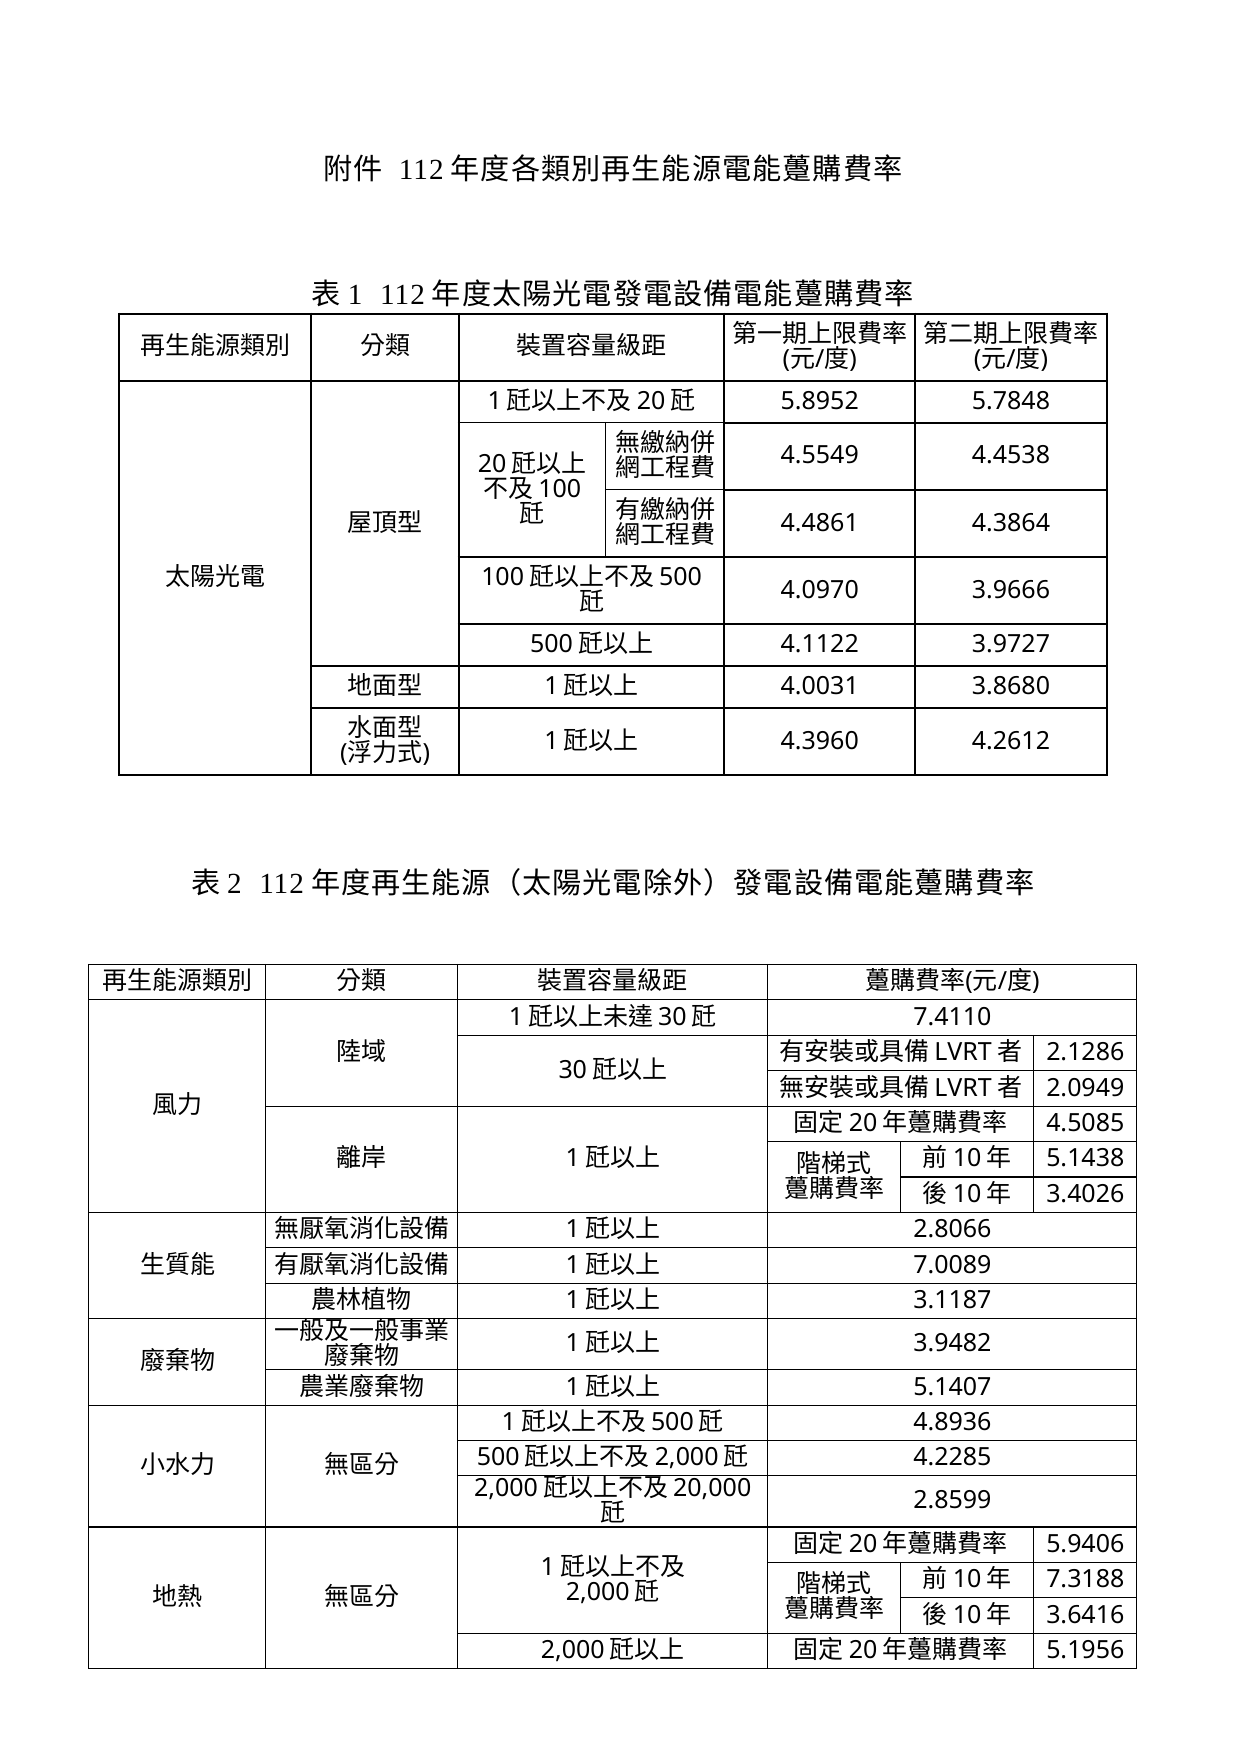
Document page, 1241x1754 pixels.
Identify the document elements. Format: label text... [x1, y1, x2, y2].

table_cell 2.0949 [1034, 1071, 1136, 1106]
table_cell 4.2612 [916, 709, 1106, 774]
text 表2 112年度再生能源（太陽光電除外）發電設備電能躉購費率 [44, 839, 1181, 901]
table_cell 3.1187 [768, 1284, 1136, 1318]
table_cell 4.3864 [916, 491, 1106, 556]
table_header 第一期上限費率(元/度) [725, 315, 914, 380]
table_cell 1瓩以上 [458, 1107, 767, 1212]
table_cell 有繳納併網工程費 [606, 490, 723, 556]
table_cell 5.1407 [768, 1370, 1136, 1404]
text 附件 112年度各類別再生能源電能躉購費率 [44, 125, 1181, 188]
table_cell 1瓩以上不及500瓩 [458, 1406, 767, 1440]
table_cell 1瓩以上未達30瓩 [458, 1000, 767, 1035]
table_cell 5.7848 [916, 382, 1106, 422]
table_cell 3.4026 [1034, 1178, 1136, 1212]
table_cell 4.5549 [725, 424, 914, 489]
table_cell 4.2285 [768, 1441, 1136, 1475]
table_cell 農業廢棄物 [266, 1370, 457, 1404]
table_cell 5.1956 [1034, 1634, 1136, 1668]
table_cell 5.1438 [1034, 1142, 1136, 1176]
table_cell 30瓩以上 [458, 1036, 767, 1106]
table_cell 3.9727 [916, 625, 1106, 665]
table_cell 1瓩以上不及20瓩 [460, 382, 723, 422]
table_cell 地面型 [312, 667, 458, 707]
table_header 分類 [312, 315, 458, 380]
table_cell 陸域 [266, 1000, 457, 1106]
table_cell 20瓩以上不及100瓩 [460, 423, 605, 556]
table_cell 一般及一般事業廢棄物 [266, 1319, 457, 1369]
table_cell 廢棄物 [89, 1319, 265, 1404]
table_header 再生能源類別 [120, 315, 310, 380]
table_cell 7.3188 [1034, 1563, 1136, 1597]
table_cell 7.4110 [768, 1000, 1136, 1035]
table_cell 有厭氧消化設備 [266, 1248, 457, 1283]
table_cell 有安裝或具備LVRT者 [768, 1036, 1033, 1070]
table_cell 無繳納併網工程費 [606, 423, 723, 489]
table_cell 5.9406 [1034, 1528, 1136, 1562]
table_cell 前10年 [901, 1563, 1033, 1597]
table_cell 1瓩以上 [458, 1370, 767, 1404]
table_cell 無區分 [266, 1528, 457, 1668]
table_cell 100瓩以上不及500瓩 [460, 558, 723, 623]
table_cell 農林植物 [266, 1284, 457, 1318]
table_cell 1瓩以上不及 2,000瓩 [458, 1528, 767, 1633]
table_header 第二期上限費率(元/度) [916, 315, 1106, 380]
table_cell 500瓩以上 [460, 625, 723, 665]
table_cell 1瓩以上 [460, 709, 723, 774]
table_header 裝置容量級距 [460, 315, 723, 380]
table_cell 屋頂型 [312, 382, 458, 665]
table_cell 3.8680 [916, 667, 1106, 707]
table_cell 4.1122 [725, 625, 914, 665]
table_cell 1瓩以上 [460, 667, 723, 707]
text 表1 112年度太陽光電發電設備電能躉購費率 [44, 250, 1181, 313]
table_cell 無安裝或具備LVRT者 [768, 1071, 1033, 1106]
table_cell 1瓩以上 [458, 1248, 767, 1283]
table_cell 階梯式 躉購費率 [768, 1142, 900, 1212]
table_cell 4.4861 [725, 491, 914, 556]
table_cell 4.0031 [725, 667, 914, 707]
table_cell 2.1286 [1034, 1036, 1136, 1070]
table_cell 小水力 [89, 1406, 265, 1526]
table_cell 7.0089 [768, 1248, 1136, 1283]
table_cell 水面型 (浮力式) [312, 709, 458, 774]
table_cell 500瓩以上不及2,000瓩 [458, 1441, 767, 1475]
table_cell 4.0970 [725, 558, 914, 623]
table_cell 4.4538 [916, 424, 1106, 489]
table_cell 2,000瓩以上 [458, 1634, 767, 1668]
table_cell 無厭氧消化設備 [266, 1213, 457, 1247]
table_header 分類 [266, 965, 457, 999]
table_cell 後10年 [901, 1178, 1033, 1212]
table_cell 2.8599 [768, 1476, 1136, 1526]
table_cell 2.8066 [768, 1213, 1136, 1247]
table_cell 固定20年躉購費率 [768, 1107, 1033, 1141]
table_cell 後10年 [901, 1598, 1033, 1633]
table_cell 4.5085 [1034, 1107, 1136, 1141]
table_cell 地熱 [89, 1528, 265, 1668]
table_cell 3.6416 [1034, 1598, 1136, 1633]
table_cell 離岸 [266, 1107, 457, 1212]
table_cell 1瓩以上 [458, 1284, 767, 1318]
table_header 躉購費率(元/度) [768, 965, 1136, 999]
table_cell 1瓩以上 [458, 1319, 767, 1369]
table_cell 前10年 [901, 1142, 1033, 1176]
table_cell 生質能 [89, 1213, 265, 1318]
table_cell 太陽光電 [120, 382, 310, 774]
table_cell 4.3960 [725, 709, 914, 774]
table_cell 3.9666 [916, 558, 1106, 623]
table_cell 固定20年躉購費率 [768, 1634, 1033, 1668]
table_cell 風力 [89, 1000, 265, 1212]
table_cell 階梯式 躉購費率 [768, 1563, 900, 1633]
table_cell 無區分 [266, 1406, 457, 1526]
table_cell 固定20年躉購費率 [768, 1528, 1033, 1562]
table_cell 1瓩以上 [458, 1213, 767, 1247]
table_header 裝置容量級距 [458, 965, 767, 999]
table_cell 4.8936 [768, 1406, 1136, 1440]
table_cell 3.9482 [768, 1319, 1136, 1369]
table_cell 2,000瓩以上不及20,000瓩 [458, 1476, 767, 1526]
table_header 再生能源類別 [89, 965, 265, 999]
table_cell 5.8952 [725, 382, 914, 422]
